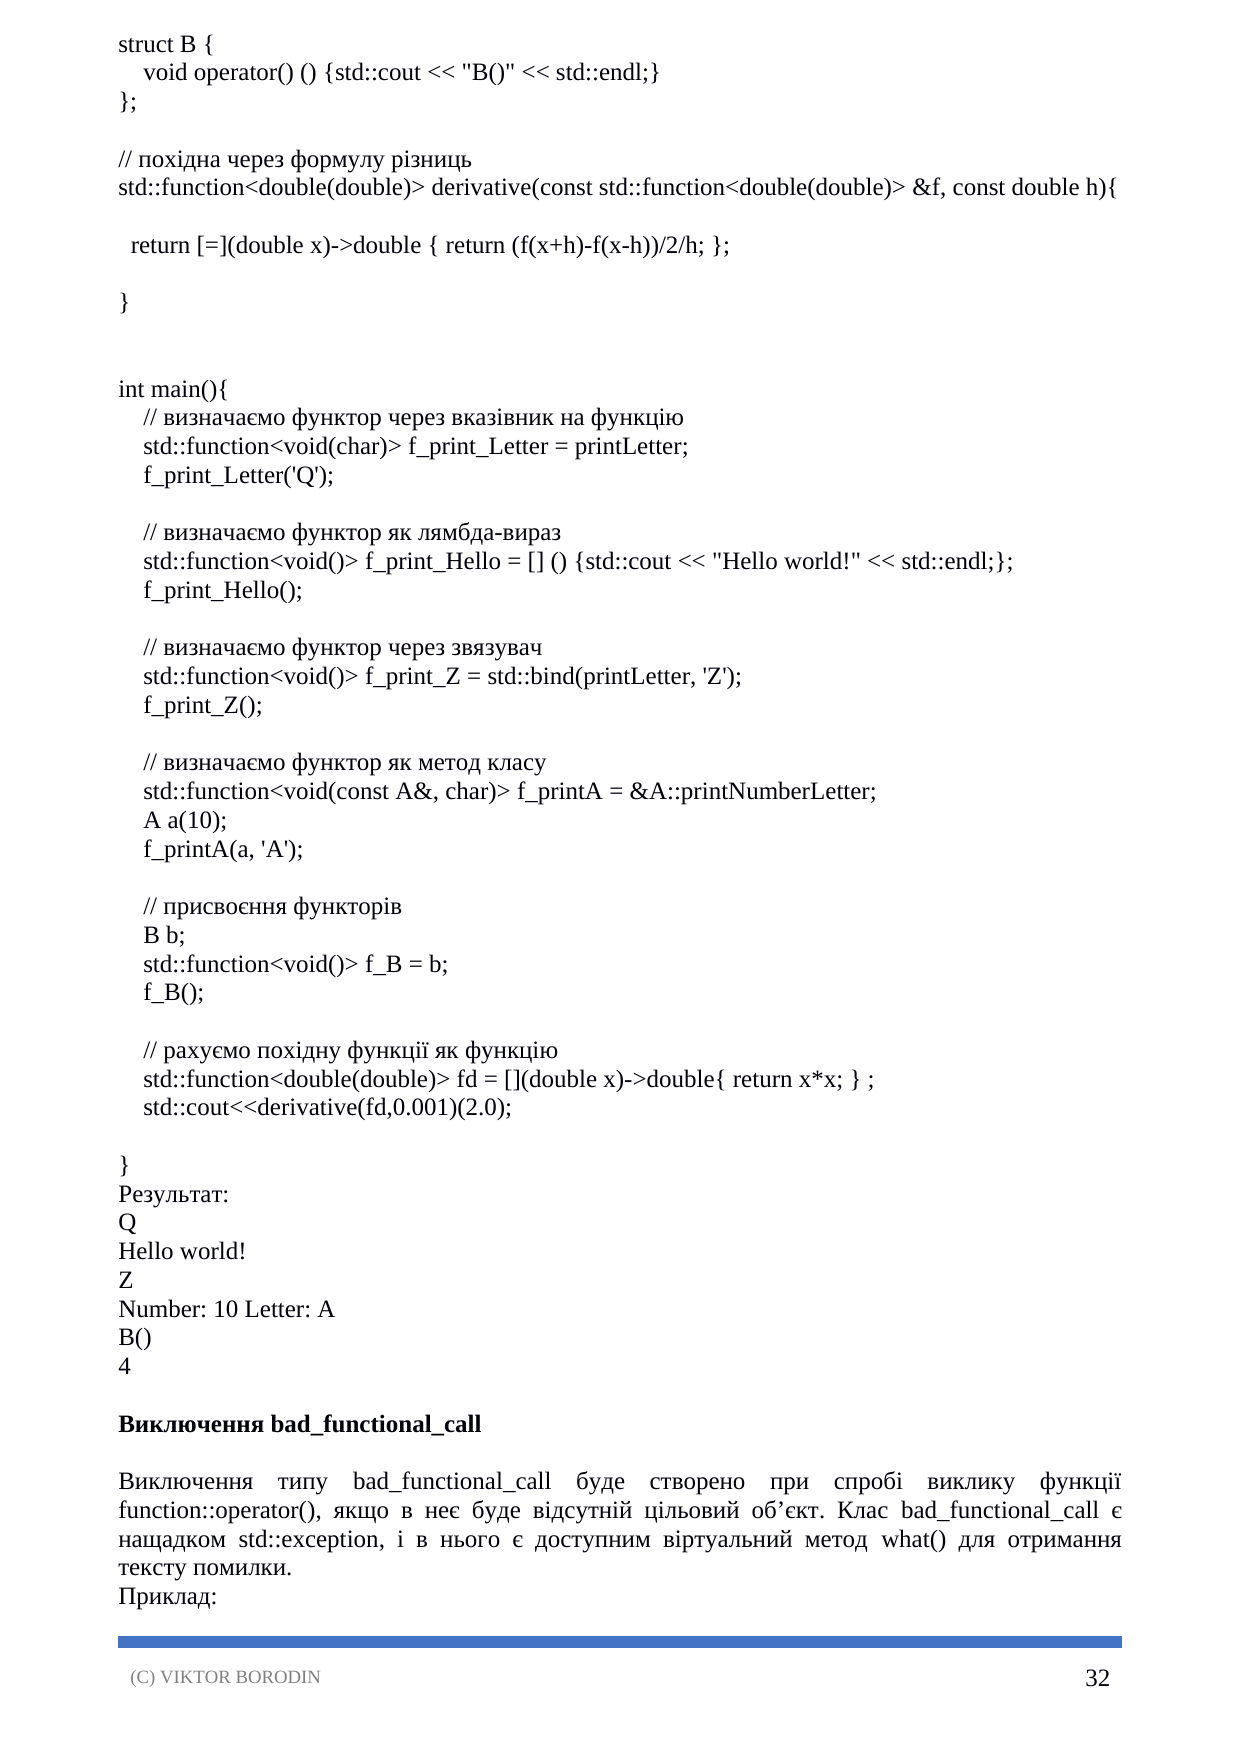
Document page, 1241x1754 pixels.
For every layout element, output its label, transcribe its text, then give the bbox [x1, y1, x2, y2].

subtitle Виключення bad_functional_call [118, 1409, 1122, 1437]
text Виключення типу bad_functional_call буде створено при спробі виклику функції function::operator(), якщо в неє буде відсутній цільовий об’єкт. Клас bad_functional_call є нащадком std::exception, і в нього є доступним віртуальний метод what() для отримання тексту помилки. [118, 1466, 1122, 1581]
text f_B(); [118, 977, 1122, 1006]
text int main(){ [118, 374, 1122, 402]
text // визначаємо функтор через звязувач [118, 632, 1122, 661]
text // визначаємо функтор як лямбда-вираз [118, 517, 1122, 546]
text // рахуємо похідну функції як функцію [118, 1035, 1122, 1064]
text return [=](double x)->double { return (f(x+h)-f(x-h))/2/h; }; [118, 230, 1122, 259]
text f_printA(a, 'A'); [118, 834, 1122, 862]
text std::function<void()> f_print_Hello = [] () {std::cout << "Hello world!" << std::endl;}; [118, 546, 1122, 575]
text f_print_Hello(); [118, 575, 1122, 604]
text f_print_Z(); [118, 690, 1122, 719]
text B b; [118, 920, 1122, 949]
text // визначаємо функтор через вказівник на функцію [118, 402, 1122, 431]
text std::function<void(const A&, char)> f_printA = &A::printNumberLetter; [118, 776, 1122, 805]
text // похідна через формулу різниць [118, 144, 1122, 172]
text } [118, 1150, 1122, 1179]
text 4 [118, 1351, 1122, 1380]
text std::function<void()> f_B = b; [118, 949, 1122, 977]
text Q [118, 1207, 1122, 1236]
text struct B { [118, 29, 1122, 57]
text Number: 10 Letter: A [118, 1294, 1122, 1322]
text std::function<void()> f_print_Z = std::bind(printLetter, 'Z'); [118, 661, 1122, 690]
text } [118, 287, 1122, 316]
text std::cout<<derivative(fd,0.001)(2.0); [118, 1092, 1122, 1121]
text Результат: [118, 1179, 1122, 1207]
text B() [118, 1322, 1122, 1351]
text A a(10); [118, 805, 1122, 834]
text Z [118, 1265, 1122, 1294]
text }; [118, 86, 1122, 115]
text Hello world! [118, 1236, 1122, 1265]
text void operator() () {std::cout << "B()" << std::endl;} [118, 57, 1122, 86]
text f_print_Letter('Q'); [118, 460, 1122, 489]
text std::function<double(double)> fd = [](double x)->double{ return x*x; } ; [118, 1064, 1122, 1092]
text // визначаємо функтор як метод класу [118, 747, 1122, 776]
text // присвоєння функторів [118, 891, 1122, 920]
text std::function<void(char)> f_print_Letter = printLetter; [118, 431, 1122, 460]
text Приклад: [118, 1581, 1122, 1610]
text std::function<double(double)> derivative(const std::function<double(double)> &f, const double h){ [118, 172, 1122, 201]
